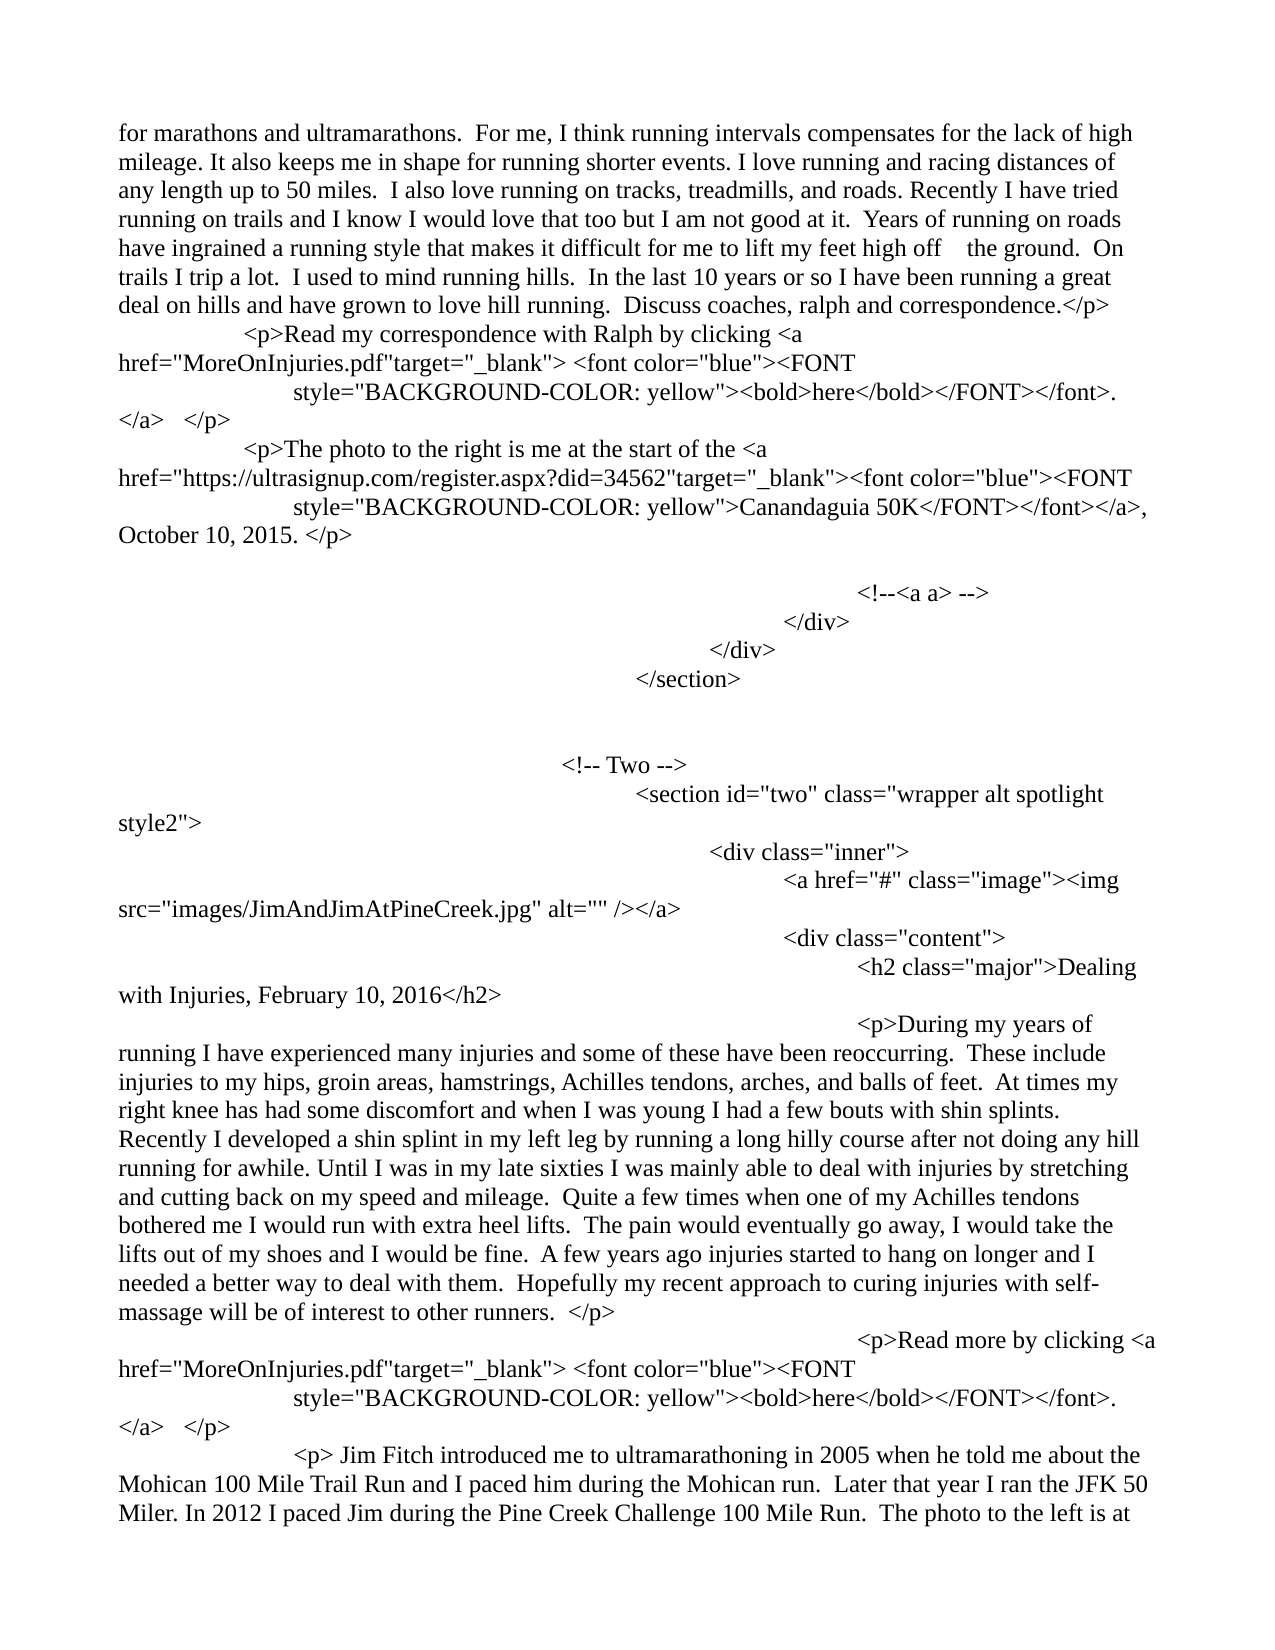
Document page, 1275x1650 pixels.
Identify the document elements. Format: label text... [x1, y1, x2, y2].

text <div class="inner"> [118, 837, 1157, 866]
text for marathons and ultramarathons. For me, I think running intervals compensates for the lack of high mileage. It also keeps me in shape for running shorter events. I love running and racing distances of any length up to 50 miles. I also love running on tracks, treadmills, and roads. Recently I have tried running on trails and I know I would love that too but I am not good at it. Years of running on roads have ingrained a running style that makes it difficult for me to lift my feet high off the ground. On trails I trip a lot. I used to mind running hills. In the last 10 years or so I have been running a great deal on hills and have grown to love hill running. Discuss coaches, ralph and correspondence.</p> [118, 118, 1157, 319]
text style="BACKGROUND-COLOR: yellow">Canandaguia 50K</FONT></font></a>, October 10, 2015. </p> [118, 492, 1157, 549]
text style="BACKGROUND-COLOR: yellow"><bold>here</bold></FONT></font>. </a> </p> [118, 377, 1157, 434]
text <a href="#" class="image"><img src="images/JimAndJimAtPineCreek.jpg" alt="" /></a> [118, 866, 1157, 923]
text <p> Jim Fitch introduced me to ultramarathoning in 2005 when he told me about the Mohican 100 Mile Trail Run and I paced him during the Mohican run. Later that year I ran the JFK 50 Miler. In 2012 I paced Jim during the Pine Creek Challenge 100 Mile Run. The photo to the left is at [118, 1441, 1157, 1527]
text <p>Read my correspondence with Ralph by clicking <a href="MoreOnInjuries.pdf"target="_blank"> <font color="blue"><FONT [118, 319, 1157, 377]
text style="BACKGROUND-COLOR: yellow"><bold>here</bold></FONT></font>. </a> </p> [118, 1383, 1157, 1441]
text <p>During my years of running I have experienced many injuries and some of these have been reoccurring. These include injuries to my hips, groin areas, hamstrings, Achilles tendons, arches, and balls of feet. At times my right knee has had some discomfort and when I was young I had a few bouts with shin splints. Recently I developed a shin splint in my left leg by running a long hilly course after not doing any hill running for awhile. Until I was in my late sixties I was mainly able to deal with injuries by stretching and cutting back on my speed and mileage. Quite a few times when one of my Achilles tendons bothered me I would run with extra heel lifts. The pain would eventually go away, I would take the lifts out of my shoes and I would be fine. A few years ago injuries started to hang on longer and I needed a better way to deal with them. Hopefully my recent approach to curing injuries with self-massage will be of interest to other runners. </p> [118, 1009, 1157, 1326]
text <section id="two" class="wrapper alt spotlight style2"> [118, 779, 1157, 837]
text </div> [118, 636, 1157, 664]
text <!--<a a> --> [118, 578, 1157, 607]
text </div> [118, 607, 1157, 636]
text <p>Read more by clicking <a href="MoreOnInjuries.pdf"target="_blank"> <font color="blue"><FONT [118, 1326, 1157, 1383]
text <!-- Two --> [118, 751, 1157, 779]
text </section> [118, 664, 1157, 693]
text <p>The photo to the right is me at the start of the <a href="https://ultrasignup.com/register.aspx?did=34562"target="_blank"><font color="blue"><FONT [118, 434, 1157, 492]
text <h2 class="major">Dealing with Injuries, February 10, 2016</h2> [118, 952, 1157, 1009]
text <div class="content"> [118, 923, 1157, 952]
